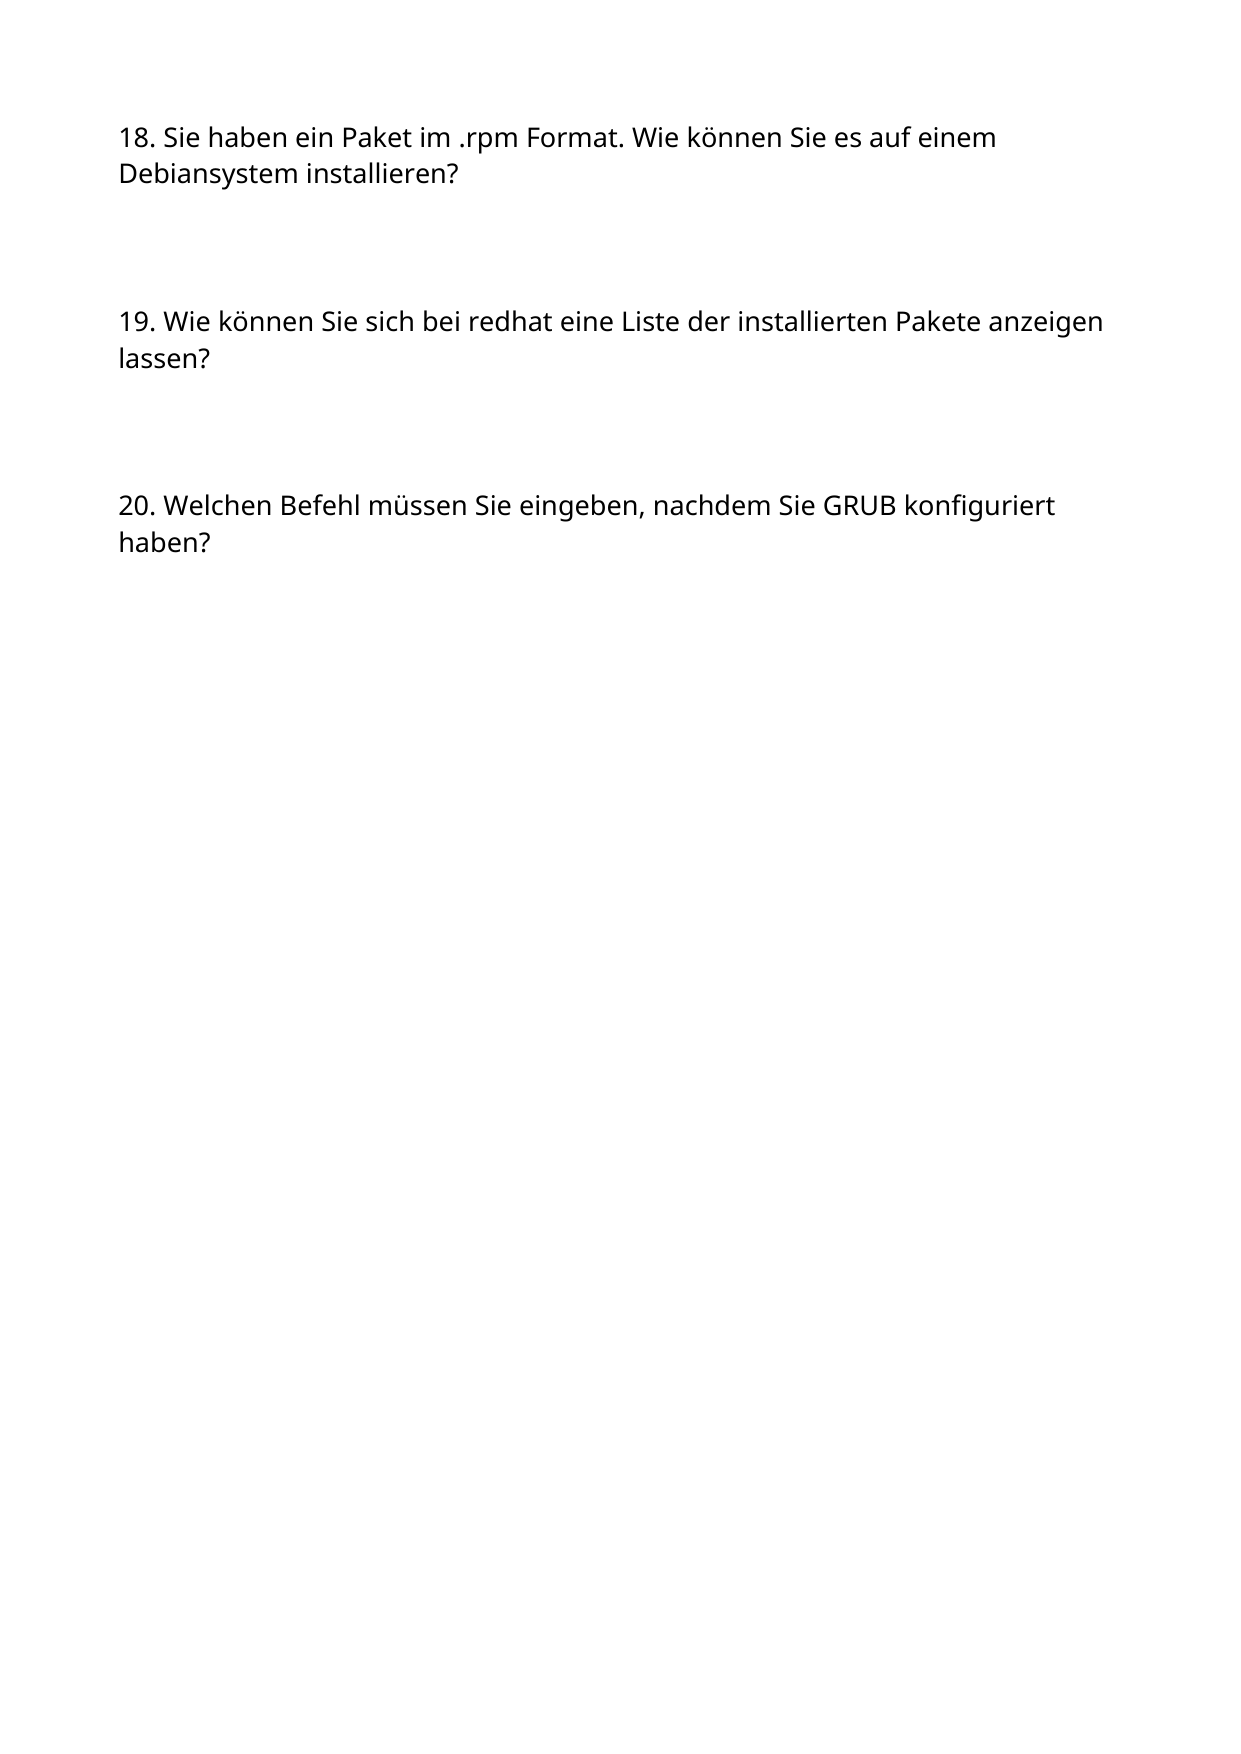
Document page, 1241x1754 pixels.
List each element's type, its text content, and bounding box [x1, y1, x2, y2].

text 18. Sie haben ein Paket im .rpm Format. Wie können Sie es auf einem Debiansystem installieren? 19. Wie können Sie sich bei redhat eine Liste der installierten Pakete anzeigen lassen? 20. Welchen Befehl müssen Sie eingeben, nachdem Sie GRUB konfiguriert haben? [118, 118, 1122, 626]
